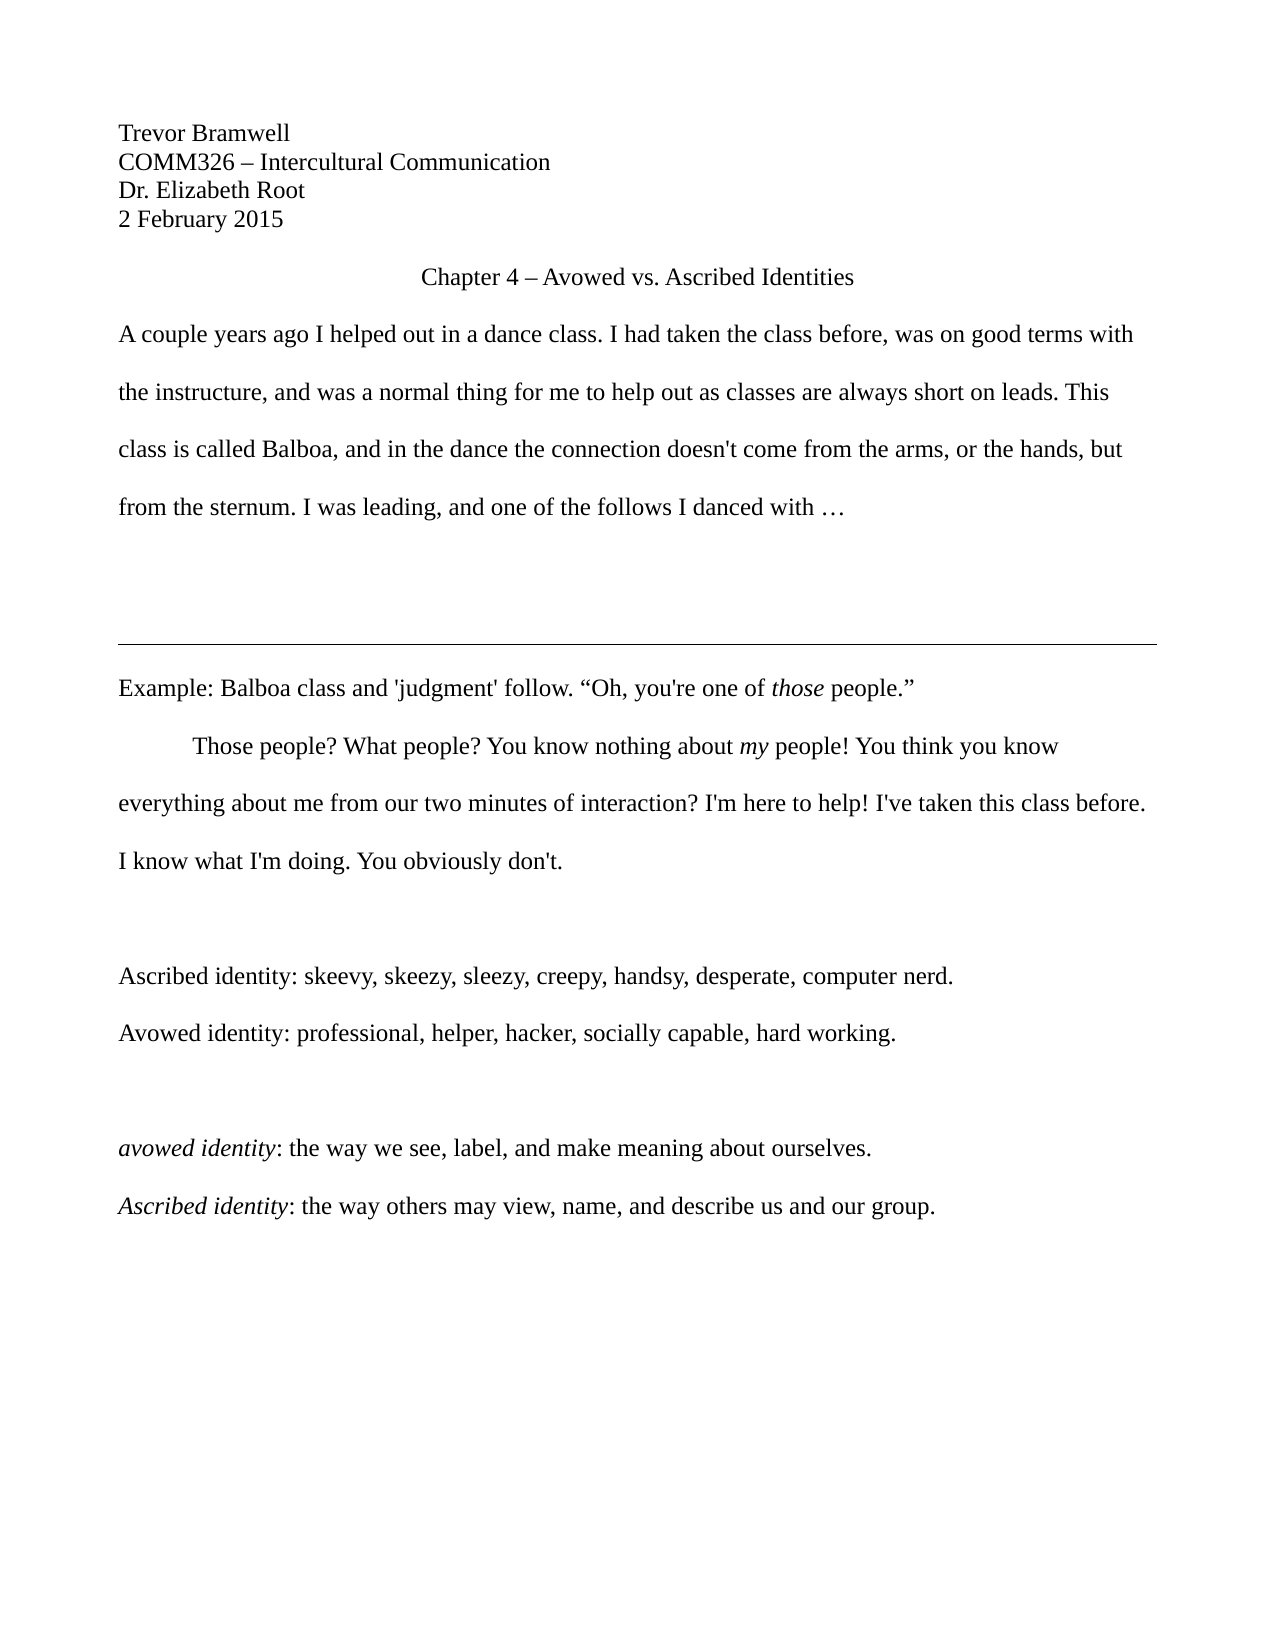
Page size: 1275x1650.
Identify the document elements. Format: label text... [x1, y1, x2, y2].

text Dr. Elizabeth Root [118, 176, 1157, 204]
text 2 February 2015 [118, 204, 1157, 233]
text Those people? What people? You know nothing about my people! You think you know everything about me from our two minutes of interaction? I'm here to help! I've taken this class before. I know what I'm doing. You obviously don't. [118, 731, 1157, 874]
text A couple years ago I helped out in a dance class. I had taken the class before, was on good terms with the instructure, and was a normal thing for me to help out as classes are always short on leads. This class is called Balboa, and in the dance the connection doesn't come from the arms, or the hands, but from the sternum. I was leading, and one of the follows I danced with … [118, 319, 1157, 521]
text Example: Balboa class and 'judgment' follow. “Oh, you're one of those people.” [118, 673, 1157, 702]
text Ascribed identity: the way others may view, name, and describe us and our group. [118, 1191, 1157, 1219]
text COMM326 – Intercultural Communication [118, 147, 1157, 176]
text Chapter 4 – Avowed vs. Ascribed Identities [118, 262, 1157, 291]
text Avowed identity: professional, helper, hacker, socially capable, hard working. [118, 1018, 1157, 1047]
text Trevor Bramwell [118, 118, 1157, 147]
text Ascribed identity: skeevy, skeezy, sleezy, creepy, handsy, desperate, computer nerd. [118, 961, 1157, 989]
text avowed identity: the way we see, label, and make meaning about ourselves. [118, 1133, 1157, 1162]
